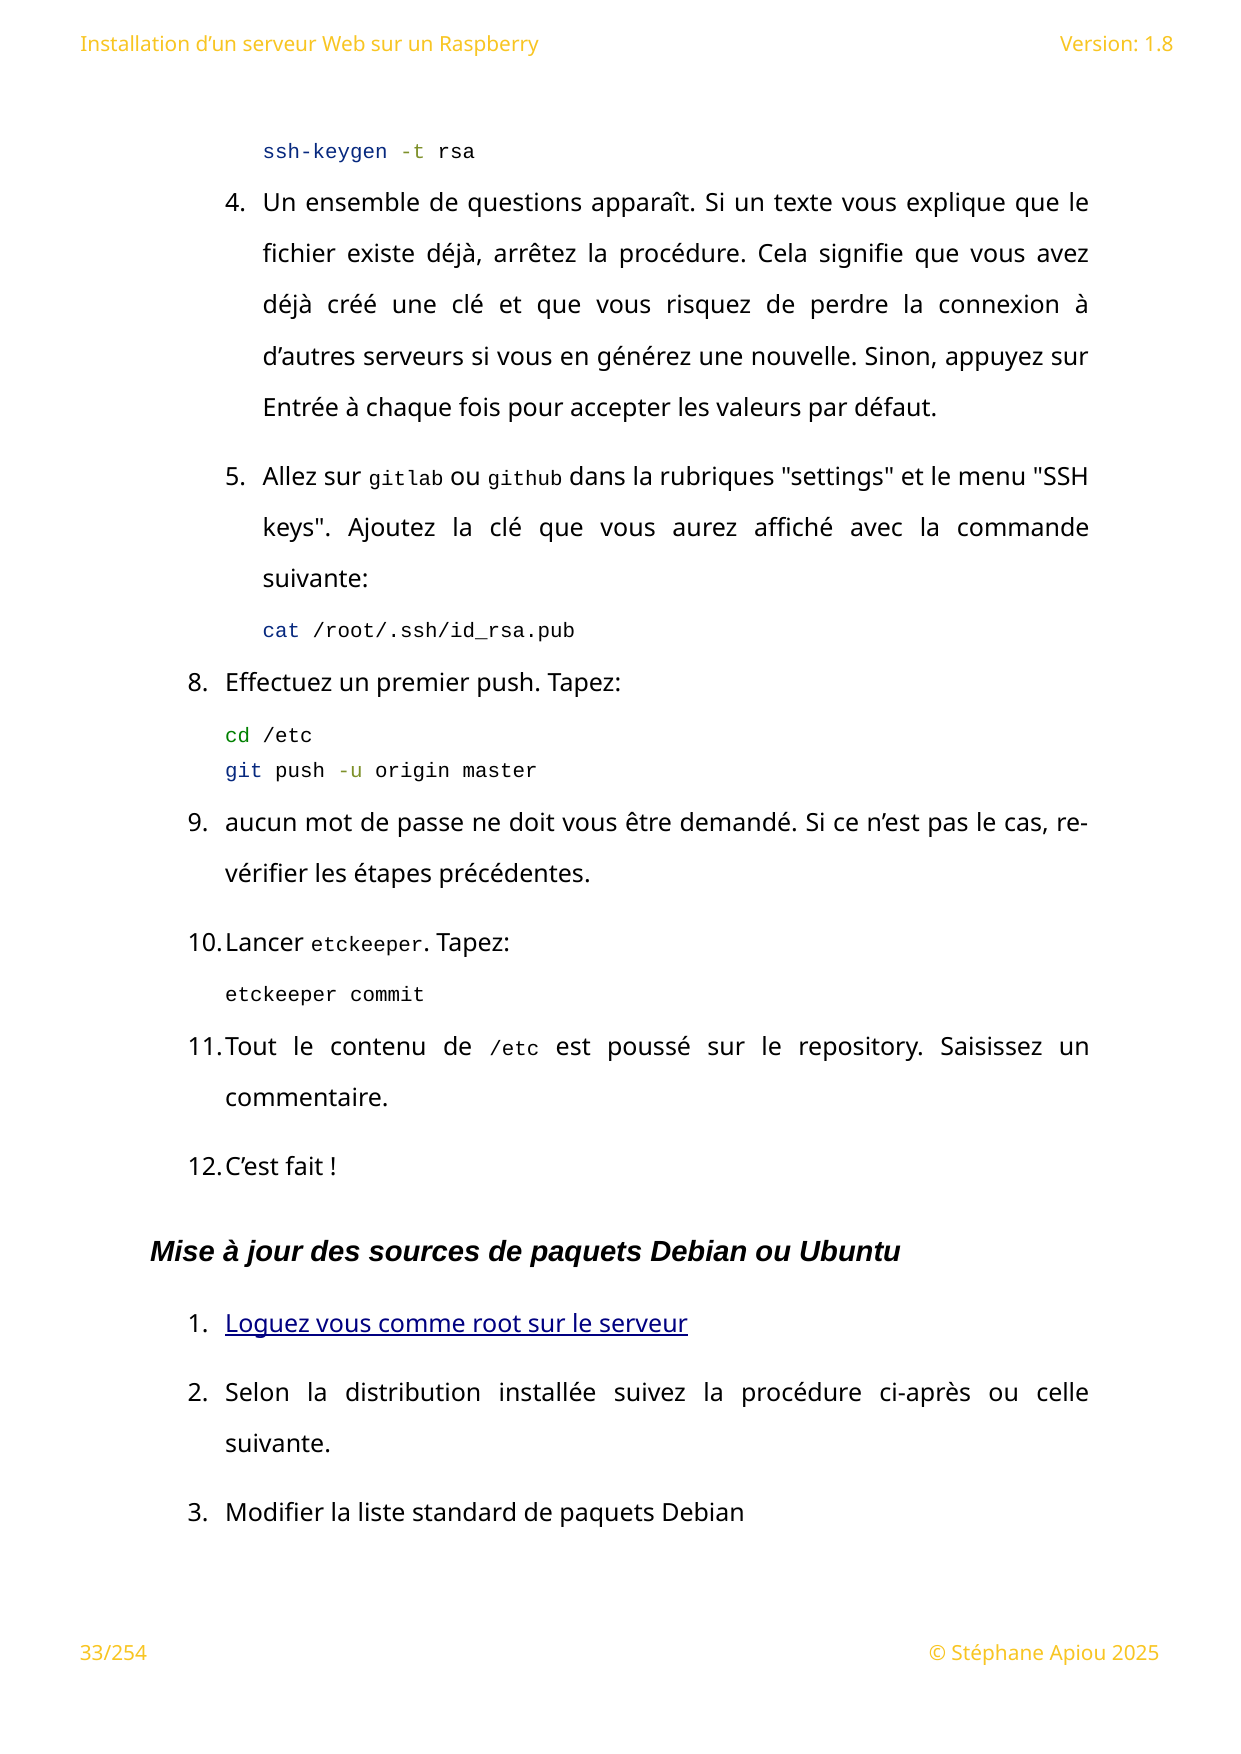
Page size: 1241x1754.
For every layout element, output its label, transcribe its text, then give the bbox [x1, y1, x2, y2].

list cd /etc [187, 725, 1090, 748]
list Un ensemble de questions apparaît. Si un texte vous explique que le fichier existe déjà, arrêtez la procédure. Cela signifie que vous avez déjà créé une clé et que vous risquez de perdre la connexion à d’autres serveurs si vous en générez une nouvelle. Sinon, appuyez sur Entrée à chaque fois pour accepter les valeurs par défaut. [225, 185, 1090, 423]
list Lancer etckeeper. Tapez: [187, 924, 1090, 958]
list Loguez vous comme root sur le serveur [187, 1306, 1090, 1340]
list Effectuez un premier push. Tapez: [187, 665, 1090, 699]
list ssh-keygen -t rsa [225, 141, 1090, 164]
list C’est fait ! [187, 1149, 1090, 1183]
list etckeeper commit [187, 984, 1090, 1008]
subtitle Mise à jour des sources de paquets Debian ou Ubuntu [150, 1234, 1090, 1267]
list Selon la distribution installée suivez la procédure ci-après ou celle suivante. [187, 1374, 1090, 1460]
list Tout le contenu de /etc est poussé sur le repository. Saisissez un commentaire. [187, 1029, 1090, 1114]
list Modifier la liste standard de paquets Debian [187, 1494, 1090, 1529]
list Allez sur gitlab ou github dans la rubriques "settings" et le menu "SSH keys". Ajoutez la clé que vous aurez affiché avec la commande suivante: [225, 458, 1090, 594]
list aucun mot de passe ne doit vous être demandé. Si ce n’est pas le cas, re-vérifier les étapes précédentes. [187, 804, 1090, 889]
list git push -u origin master [187, 760, 1090, 784]
list cat /root/.ssh/id_rsa.pub [225, 620, 1090, 644]
